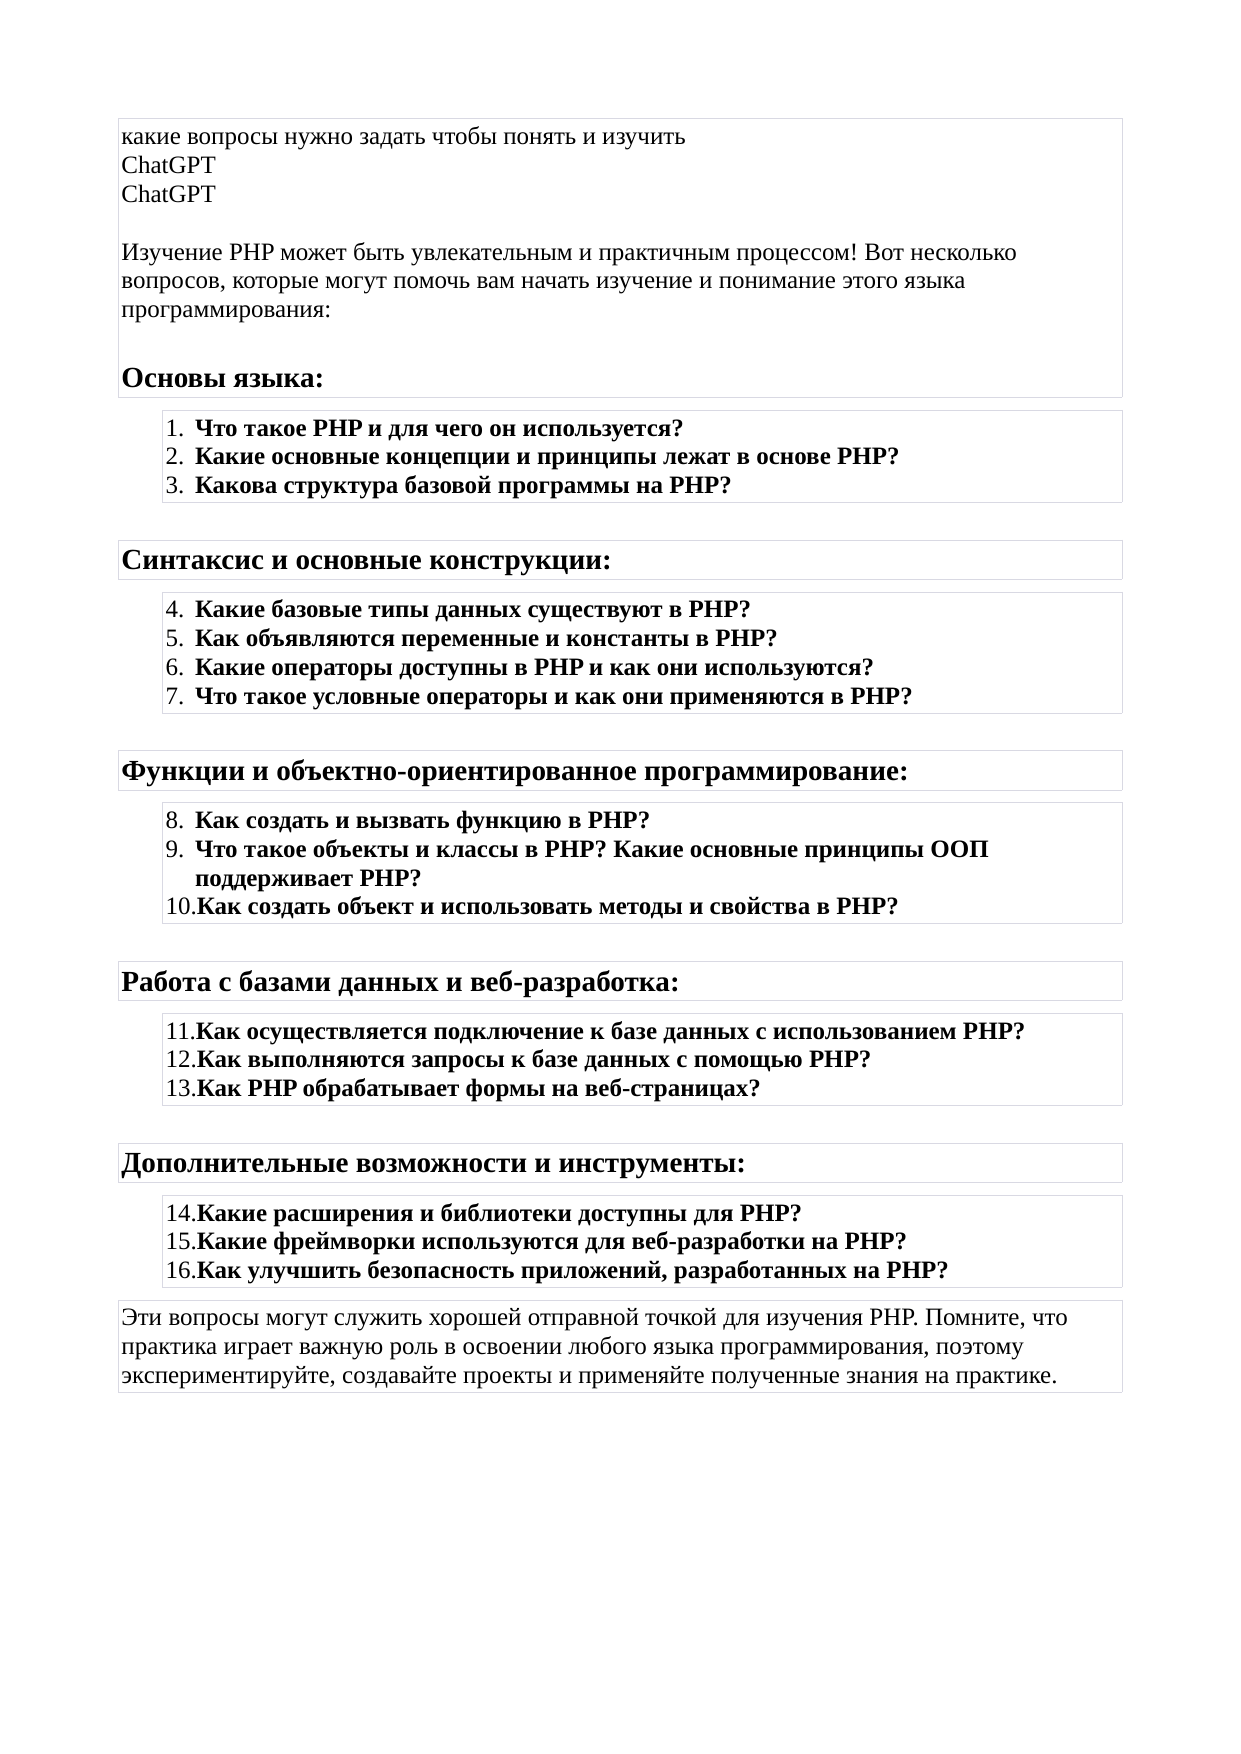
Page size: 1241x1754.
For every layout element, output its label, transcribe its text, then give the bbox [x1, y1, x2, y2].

list Как осуществляется подключение к базе данных с использованием PHP? [163, 1014, 1122, 1042]
list Как создать объект и использовать методы и свойства в PHP? [163, 888, 1122, 923]
list Как PHP обрабатывает формы на веб-страницах? [163, 1070, 1122, 1105]
list Что такое объекты и классы в PHP? Какие основные принципы ООП поддерживает PHP? [163, 831, 1122, 888]
list Какие базовые типы данных существуют в PHP? [163, 593, 1122, 620]
list Что такое условные операторы и как они применяются в PHP? [163, 678, 1122, 713]
text Изучение PHP может быть увлекательным и практичным процессом! Вот несколько вопросов, которые могут помочь вам начать изучение и понимание этого языка программирования: [119, 234, 1122, 323]
list Какие фреймворки используются для веб-разработки на PHP? [163, 1223, 1122, 1252]
list Как выполняются запросы к базе данных с помощью PHP? [163, 1042, 1122, 1070]
text какие вопросы нужно задать чтобы понять и изучить [119, 119, 1122, 147]
list Какие операторы доступны в PHP и как они используются? [163, 649, 1122, 678]
list Как улучшить безопасность приложений, разработанных на PHP? [163, 1252, 1122, 1287]
list Какие расширения и библиотеки доступны для PHP? [163, 1196, 1122, 1223]
text Эти вопросы могут служить хорошей отправной точкой для изучения PHP. Помните, что практика играет важную роль в освоении любого языка программирования, поэтому экспериментируйте, создавайте проекты и применяйте полученные знания на практике. [119, 1301, 1122, 1392]
text ChatGPT [119, 176, 1122, 207]
subtitle Дополнительные возможности и инструменты: [119, 1144, 1122, 1182]
subtitle Работа с базами данных и веб-разработка: [119, 962, 1122, 1000]
list Какова структура базовой программы на PHP? [163, 467, 1122, 502]
subtitle Синтаксис и основные конструкции: [119, 541, 1122, 579]
list Какие основные концепции и принципы лежат в основе PHP? [163, 438, 1122, 467]
subtitle Функции и объектно-ориентированное программирование: [119, 751, 1122, 790]
text ChatGPT [119, 147, 1122, 176]
list Что такое PHP и для чего он используется? [163, 411, 1122, 438]
list Как объявляются переменные и константы в PHP? [163, 620, 1122, 649]
subtitle Основы языка: [119, 358, 1122, 397]
list Как создать и вызвать функцию в PHP? [163, 803, 1122, 831]
